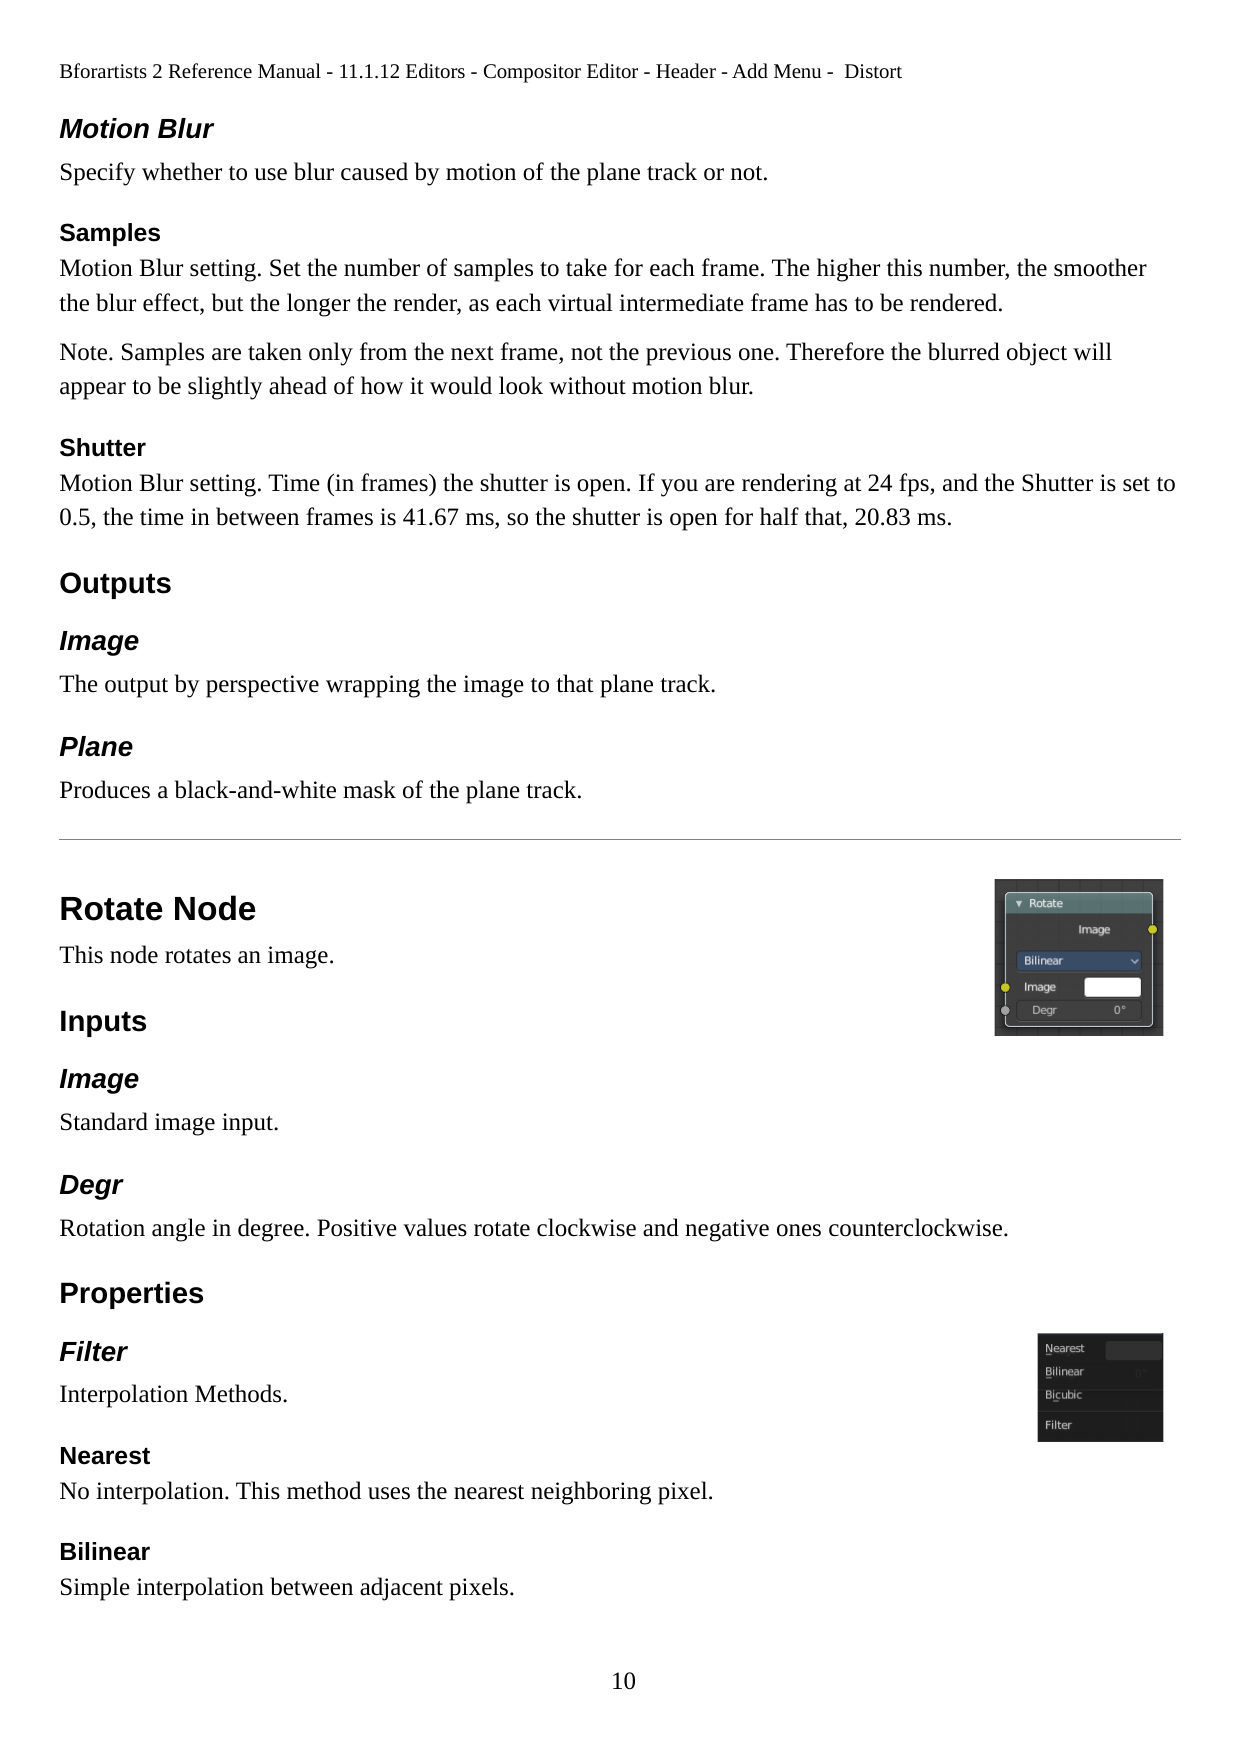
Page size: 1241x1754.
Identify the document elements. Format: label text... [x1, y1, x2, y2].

text Standard image input. [59, 1107, 1181, 1136]
picture [1037, 1333, 1164, 1442]
subtitle Samples [59, 218, 1181, 247]
text Produces a black-and-white mask of the plane track. [59, 775, 1181, 804]
text [1164, 1379, 1181, 1408]
subtitle Shutter [59, 433, 1181, 461]
text Motion Blur setting. Time (in frames) the shutter is open. If you are rendering at 24 fps, and the Shutter is set to 0.5, the time in between frames is 41.67 ms, so the shutter is open for half that, 20.83 ms. [59, 468, 1181, 531]
subtitle Rotate Node [59, 889, 994, 928]
text Specify whether to use blur caused by motion of the plane track or not. [59, 157, 1181, 186]
subtitle Image [59, 624, 1181, 656]
picture [994, 879, 1164, 1036]
subtitle [1164, 1335, 1181, 1367]
subtitle Filter [59, 1335, 1037, 1367]
text The output by perspective wrapping the image to that plane track. [59, 669, 1181, 698]
subtitle Plane [59, 731, 1181, 762]
subtitle Image [59, 1062, 1181, 1094]
subtitle Outputs [59, 566, 1181, 599]
text Simple interpolation between adjacent pixels. [59, 1572, 1181, 1601]
text This node rotates an image. [59, 940, 994, 969]
subtitle Bilinear [59, 1537, 1181, 1566]
text Interpolation Methods. [59, 1379, 1037, 1408]
subtitle Inputs [59, 1004, 1181, 1037]
subtitle Properties [59, 1276, 1181, 1310]
text Motion Blur setting. Set the number of samples to take for each frame. The higher this number, the smoother the blur effect, but the longer the render, as each virtual intermediate frame has to be rendered. [59, 253, 1181, 317]
text Rotation angle in degree. Positive values rotate clockwise and negative ones counterclockwise. [59, 1213, 1181, 1242]
text Note. Samples are taken only from the next frame, not the previous one. Therefore the blurred object will appear to be slightly ahead of how it would look without motion blur. [59, 337, 1181, 400]
subtitle [1164, 889, 1181, 928]
subtitle Nearest [59, 1441, 1181, 1470]
subtitle Motion Blur [59, 113, 1181, 144]
subtitle Degr [59, 1168, 1181, 1200]
text No interpolation. This method uses the nearest neighboring pixel. [59, 1476, 1181, 1505]
